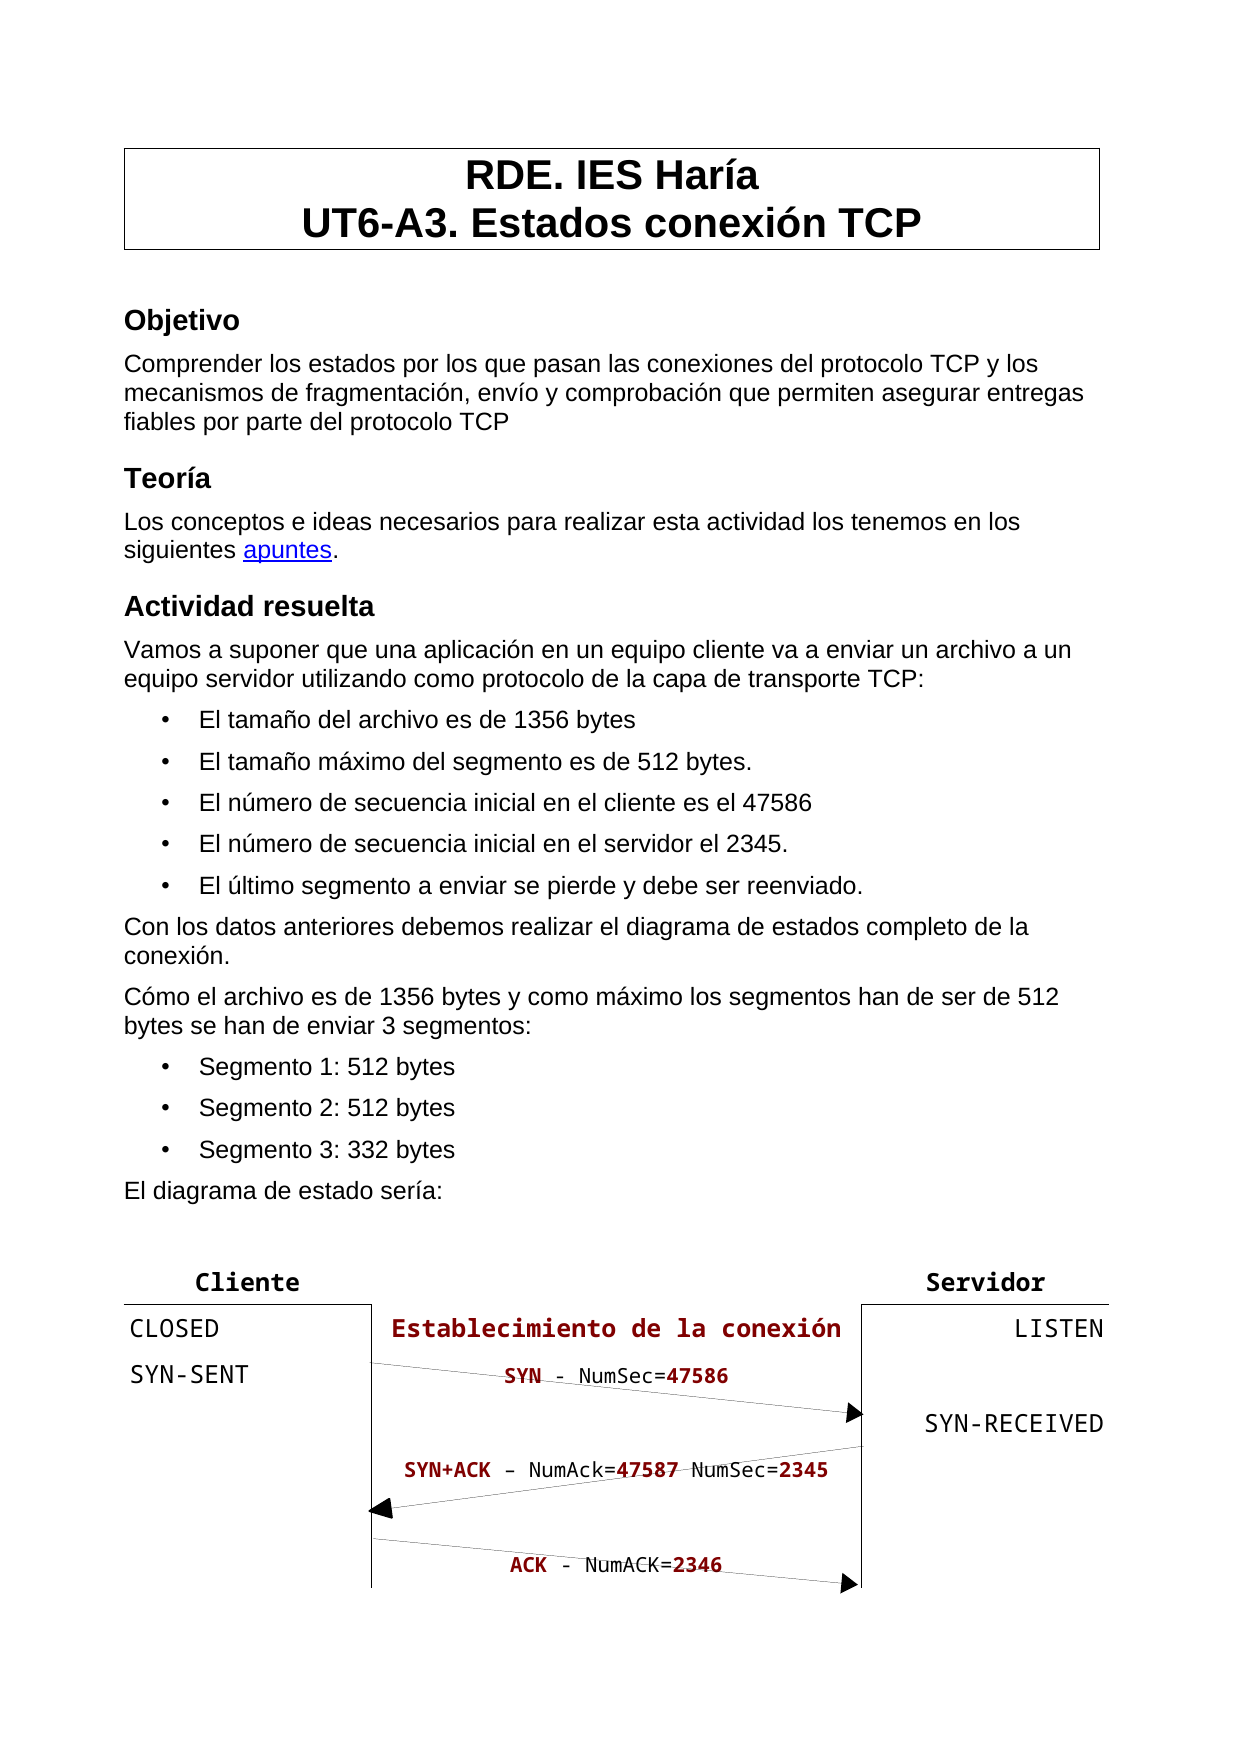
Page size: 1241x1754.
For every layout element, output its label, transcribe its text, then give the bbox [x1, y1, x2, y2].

text Cómo el archivo es de 1356 bytes y como máximo los segmentos han de ser de 512 bytes se han de enviar 3 segmentos: [123, 982, 1109, 1039]
text Vamos a suponer que una aplicación en un equipo cliente va a enviar un archivo a un equipo servidor utilizando como protocolo de la capa de transporte TCP: [123, 635, 1109, 693]
table_cell Establecimiento de la conexión [372, 1304, 861, 1351]
table_cell [124, 1541, 371, 1588]
list Segmento 2: 512 bytes [161, 1093, 1109, 1122]
table_header [371, 1259, 861, 1304]
list Segmento 3: 332 bytes [161, 1135, 1109, 1164]
list El tamaño del archivo es de 1356 bytes [161, 705, 1109, 734]
table_cell [124, 1446, 371, 1493]
text Con los datos anteriores debemos realizar el diagrama de estados completo de la conexión. [123, 912, 1109, 969]
table_cell SYN+ACK – NumAck=47587 NumSec=2345 [372, 1446, 856, 1493]
table_cell [124, 1399, 371, 1446]
table_cell ACK - NumACK=2346 [372, 1541, 841, 1588]
list Segmento 1: 512 bytes [161, 1052, 1109, 1081]
text RDE. IES Haría [125, 149, 1099, 196]
table_cell [372, 1493, 498, 1507]
table_header Servidor [861, 1259, 1109, 1304]
text El diagrama de estado sería: [123, 1176, 1109, 1205]
table_cell [372, 1399, 861, 1446]
table_cell [124, 1493, 371, 1541]
table_cell [862, 1541, 1109, 1588]
table_cell SYN-RECEIVED [862, 1399, 1109, 1446]
subtitle Actividad resuelta [123, 589, 1109, 623]
table_cell SYN-SENT [124, 1351, 371, 1399]
table_cell [862, 1351, 1109, 1399]
text Comprender los estados por los que pasan las conexiones del protocolo TCP y los mecanismos de fragmentación, envío y comprobación que permiten asegurar entregas fiables por parte del protocolo TCP [123, 349, 1109, 436]
table_cell SYN+ACK – NumAck=47587 NumSec=2345 [516, 1447, 861, 1493]
text UT6-A3. Estados conexión TCP [125, 196, 1099, 249]
text Los conceptos e ideas necesarios para realizar esta actividad los tenemos en los siguientes apuntes. [123, 507, 1109, 564]
list El número de secuencia inicial en el servidor el 2345. [161, 829, 1109, 858]
table_header Cliente [124, 1259, 371, 1304]
table_cell CLOSED [124, 1305, 371, 1351]
table_cell [728, 1399, 861, 1412]
table_cell LISTEN [862, 1305, 1109, 1351]
subtitle Objetivo [123, 303, 1109, 337]
list El último segmento a enviar se pierde y debe ser reenviado. [161, 871, 1109, 899]
list El tamaño máximo del segmento es de 512 bytes. [161, 747, 1109, 776]
list El número de secuencia inicial en el cliente es el 47586 [161, 788, 1109, 817]
table_cell SYN - NumSec=47586 [372, 1351, 861, 1399]
subtitle Teoría [123, 461, 1109, 494]
table_cell [862, 1446, 1109, 1493]
table_cell ACK - NumACK=2346 [410, 1541, 861, 1588]
table_cell [862, 1493, 1109, 1541]
table_cell [372, 1493, 861, 1541]
